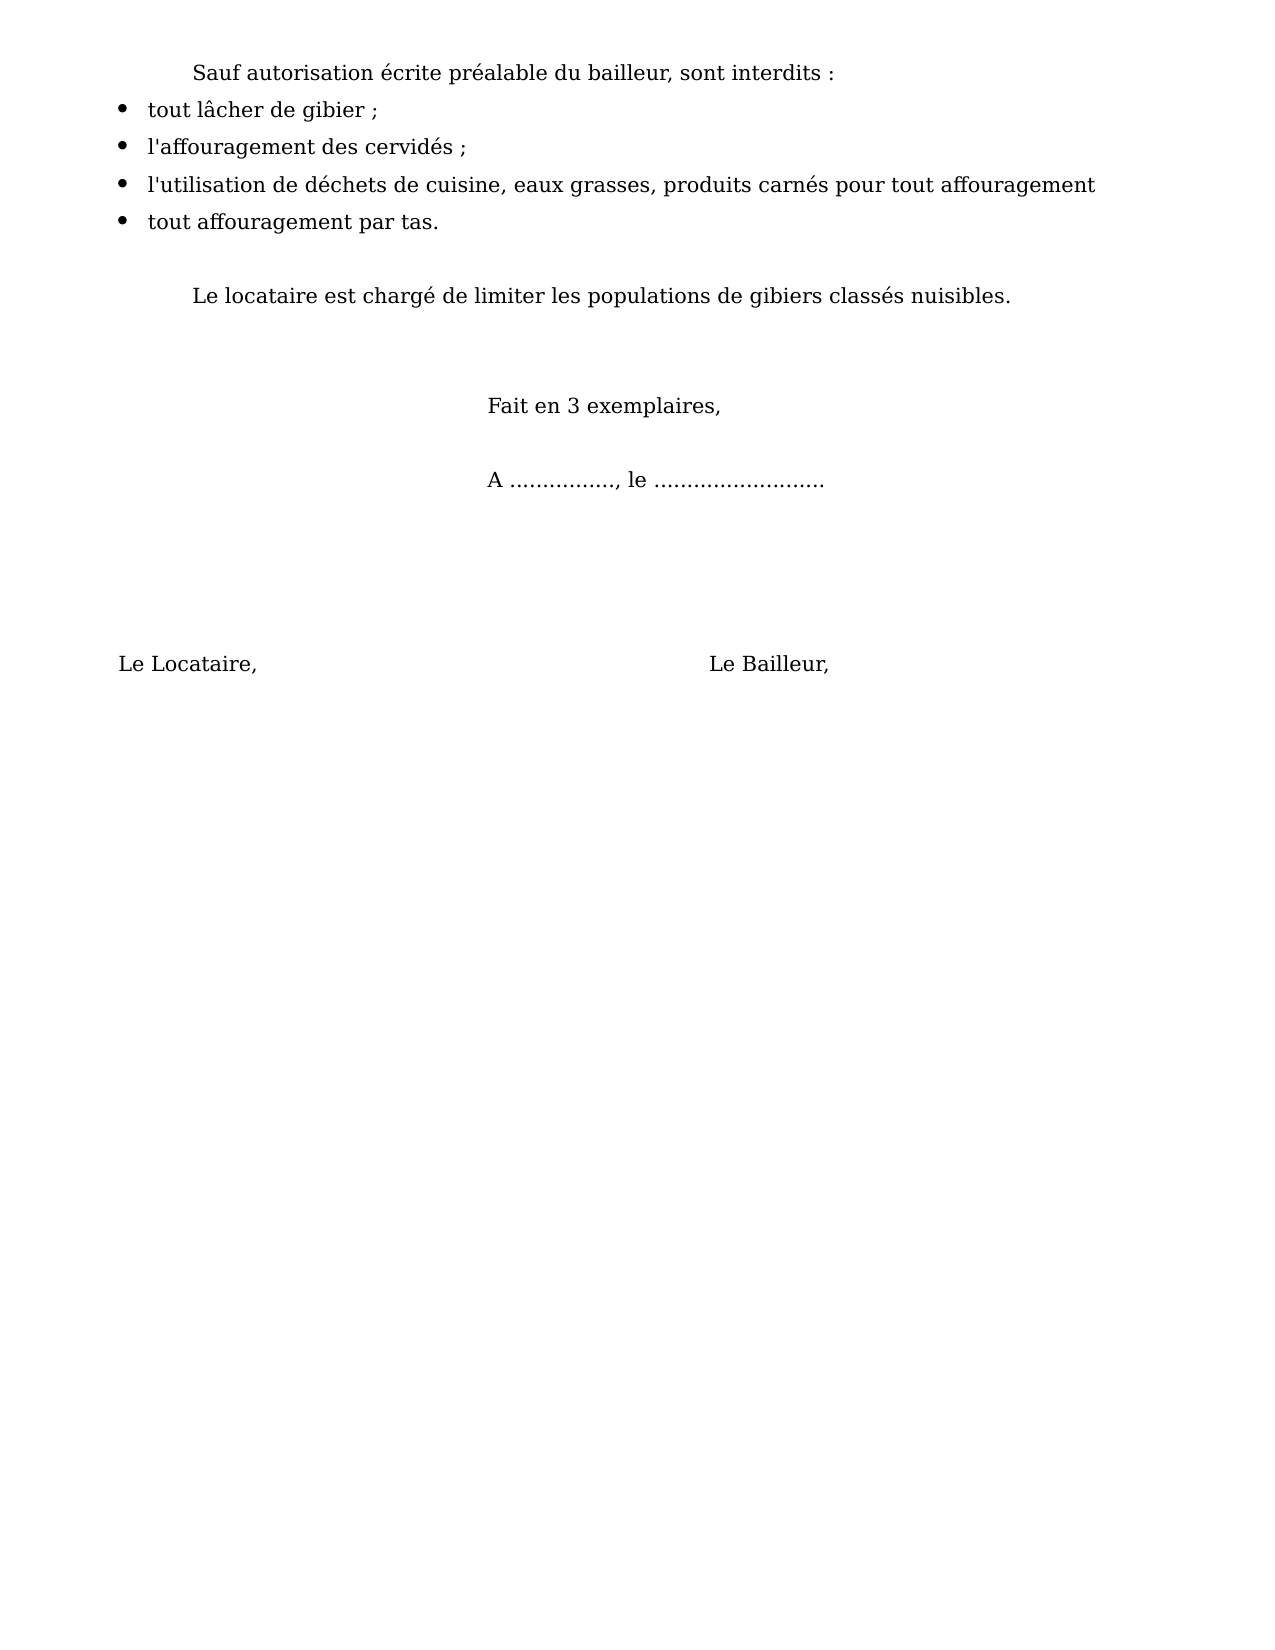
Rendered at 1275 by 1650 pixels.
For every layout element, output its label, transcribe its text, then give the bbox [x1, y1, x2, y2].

list tout affouragement par tas. [118, 210, 1157, 235]
text Fait en 3 exemplaires, [118, 394, 1157, 419]
list l'affouragement des cervidés ; [118, 135, 1157, 160]
text </for> [118, 730, 1157, 759]
text Sauf autorisation écrite préalable du bailleur, sont interdits : [118, 57, 1157, 86]
text Le Locataire, Le Bailleur, [118, 652, 1157, 676]
list l'utilisation de déchets de cuisine, eaux grasses, produits carnés pour tout affouragement [118, 173, 1157, 197]
text Le locataire est chargé de limiter les populations de gibiers classés nuisibles. [118, 284, 1157, 308]
text A ................, le .......................... [118, 468, 1157, 492]
list tout lâcher de gibier ; [118, 98, 1157, 123]
